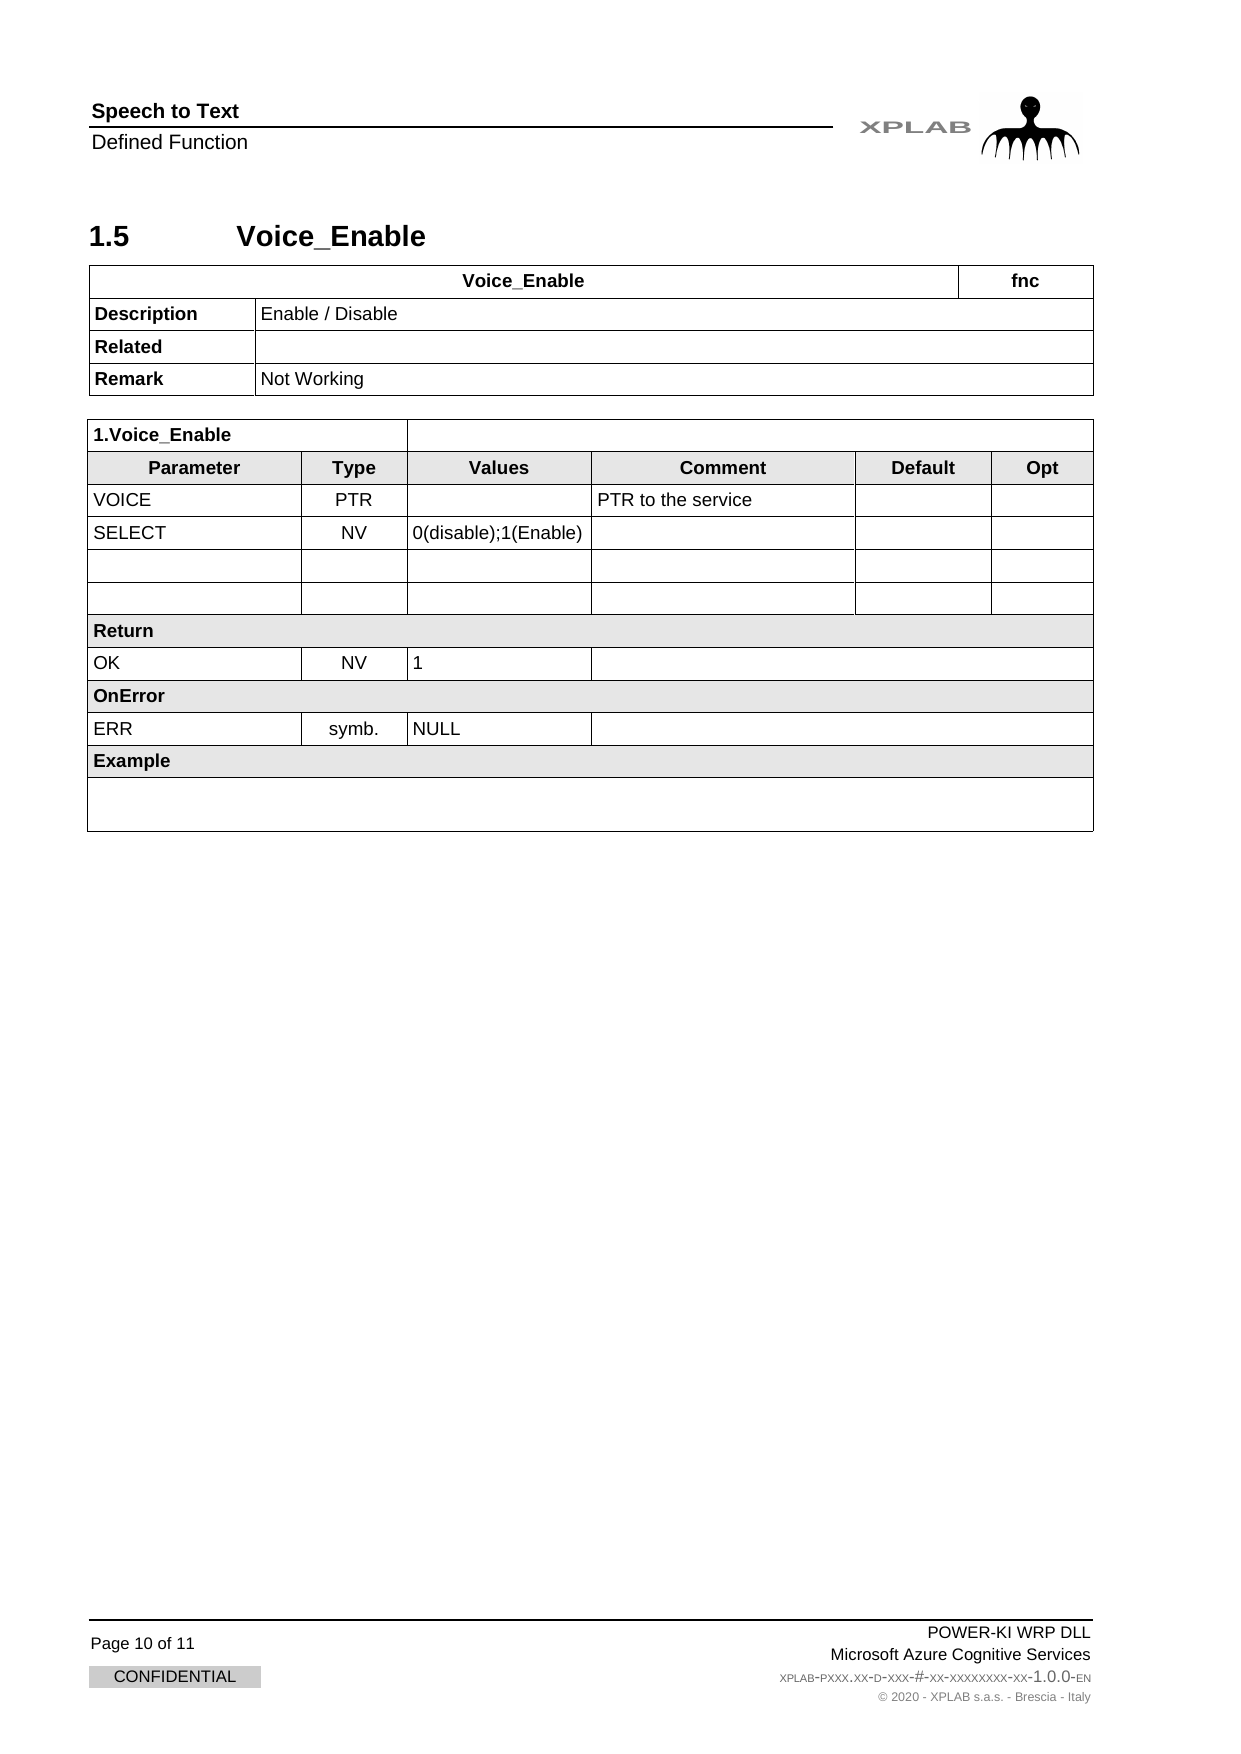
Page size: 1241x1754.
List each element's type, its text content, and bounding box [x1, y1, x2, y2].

table_header fnc [959, 266, 1093, 298]
table_cell 1 [408, 648, 591, 680]
table_cell [592, 583, 854, 614]
table_cell [992, 550, 1093, 582]
table_cell NULL [408, 713, 591, 745]
table_cell [592, 517, 854, 549]
table_cell [856, 485, 991, 516]
table_cell OK [88, 648, 301, 680]
table_cell [256, 331, 1093, 363]
table_cell ERR [88, 713, 301, 745]
table_cell Parameter [88, 452, 301, 484]
table_cell [992, 583, 1093, 614]
table_cell [856, 517, 991, 549]
table_cell [302, 550, 407, 582]
table_cell 0(disable);1(Enable) [408, 517, 591, 549]
table_cell [302, 583, 407, 614]
table_cell [88, 550, 301, 582]
table_cell VOICE [88, 485, 301, 516]
table_cell [992, 517, 1093, 549]
table_cell Return [88, 615, 1093, 647]
table_header 1.Voice_Enable [88, 420, 407, 451]
table_cell symb. [302, 713, 407, 745]
table_cell [88, 778, 1093, 831]
table_cell [408, 583, 591, 614]
table_cell Enable / Disable [256, 299, 1093, 330]
table_cell Example [88, 746, 1093, 777]
table_cell OnError [88, 681, 1093, 712]
table_cell PTR [302, 485, 407, 516]
table_cell Opt [992, 452, 1093, 484]
table_cell Comment [592, 452, 854, 484]
table_header [408, 420, 1093, 451]
table_cell NV [302, 648, 407, 680]
table_cell NV [302, 517, 407, 549]
table_cell Not Working [256, 364, 1093, 395]
picture [978, 92, 1083, 164]
table_cell [408, 550, 591, 582]
table_cell Default [856, 452, 991, 484]
table_cell Description [90, 299, 254, 330]
table_cell Related [90, 331, 254, 363]
table_header Voice_Enable [90, 266, 958, 298]
table_cell [856, 583, 991, 614]
subtitle Voice_Enable [88, 220, 1093, 252]
table_cell Type [302, 452, 407, 484]
table_cell PTR to the service [592, 485, 854, 516]
table_cell [856, 550, 991, 582]
table_cell [88, 583, 301, 614]
table_cell [592, 550, 854, 582]
table_cell SELECT [88, 517, 301, 549]
table_cell Remark [90, 364, 254, 395]
table_cell Values [408, 452, 591, 484]
table_cell [592, 713, 1093, 745]
table_cell [408, 485, 591, 516]
table_cell [592, 648, 1093, 680]
table_cell [992, 485, 1093, 516]
